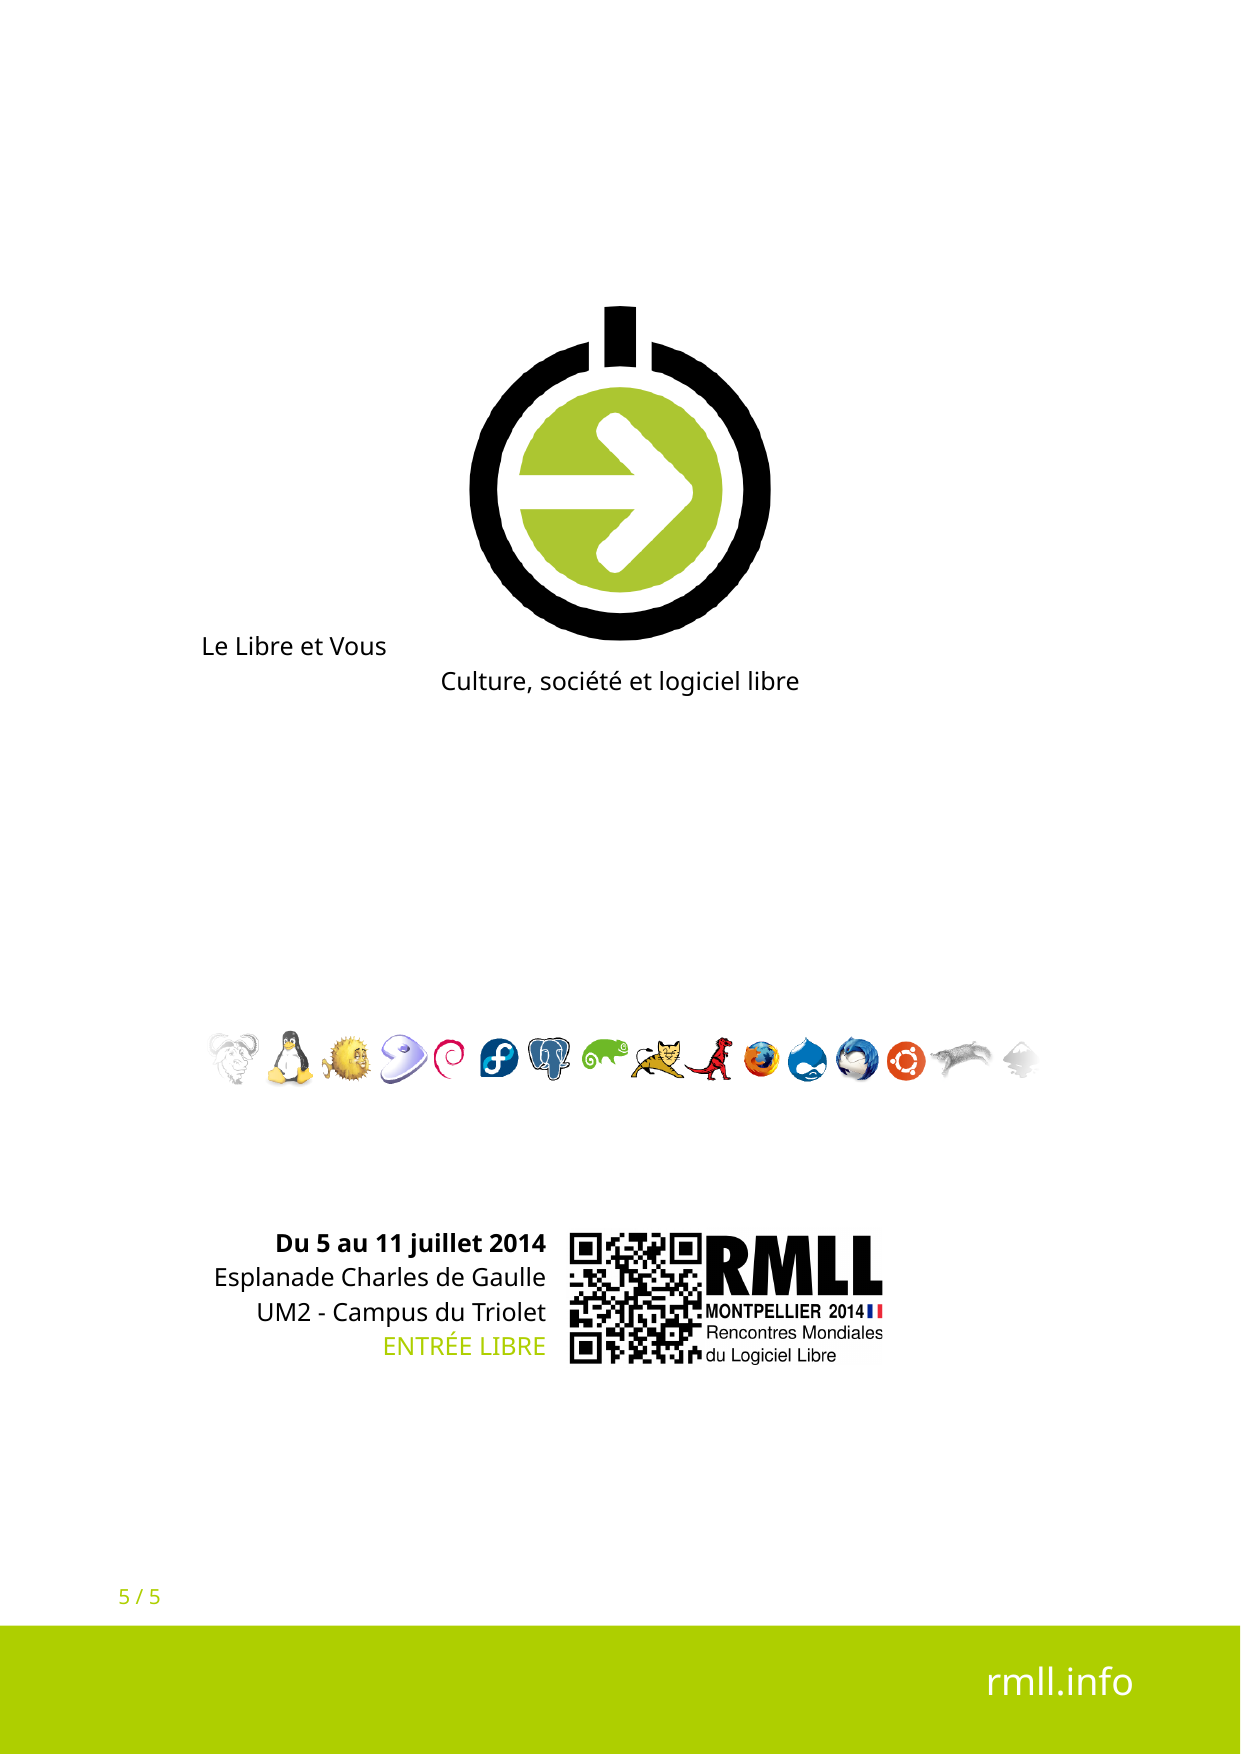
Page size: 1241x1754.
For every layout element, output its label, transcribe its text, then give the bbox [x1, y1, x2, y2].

text Culture, société et logiciel libre [118, 663, 1122, 697]
text Esplanade Charles de Gaulle UM2 - Campus du Triolet ENTRÉE LIBRE [118, 1260, 546, 1362]
picture [706, 1227, 883, 1365]
picture [565, 1228, 705, 1368]
picture [163, 1024, 1078, 1090]
text Du 5 au 11 juillet 2014 [118, 1226, 546, 1260]
picture [469, 306, 771, 641]
text Le Libre et Vous [118, 629, 1122, 663]
